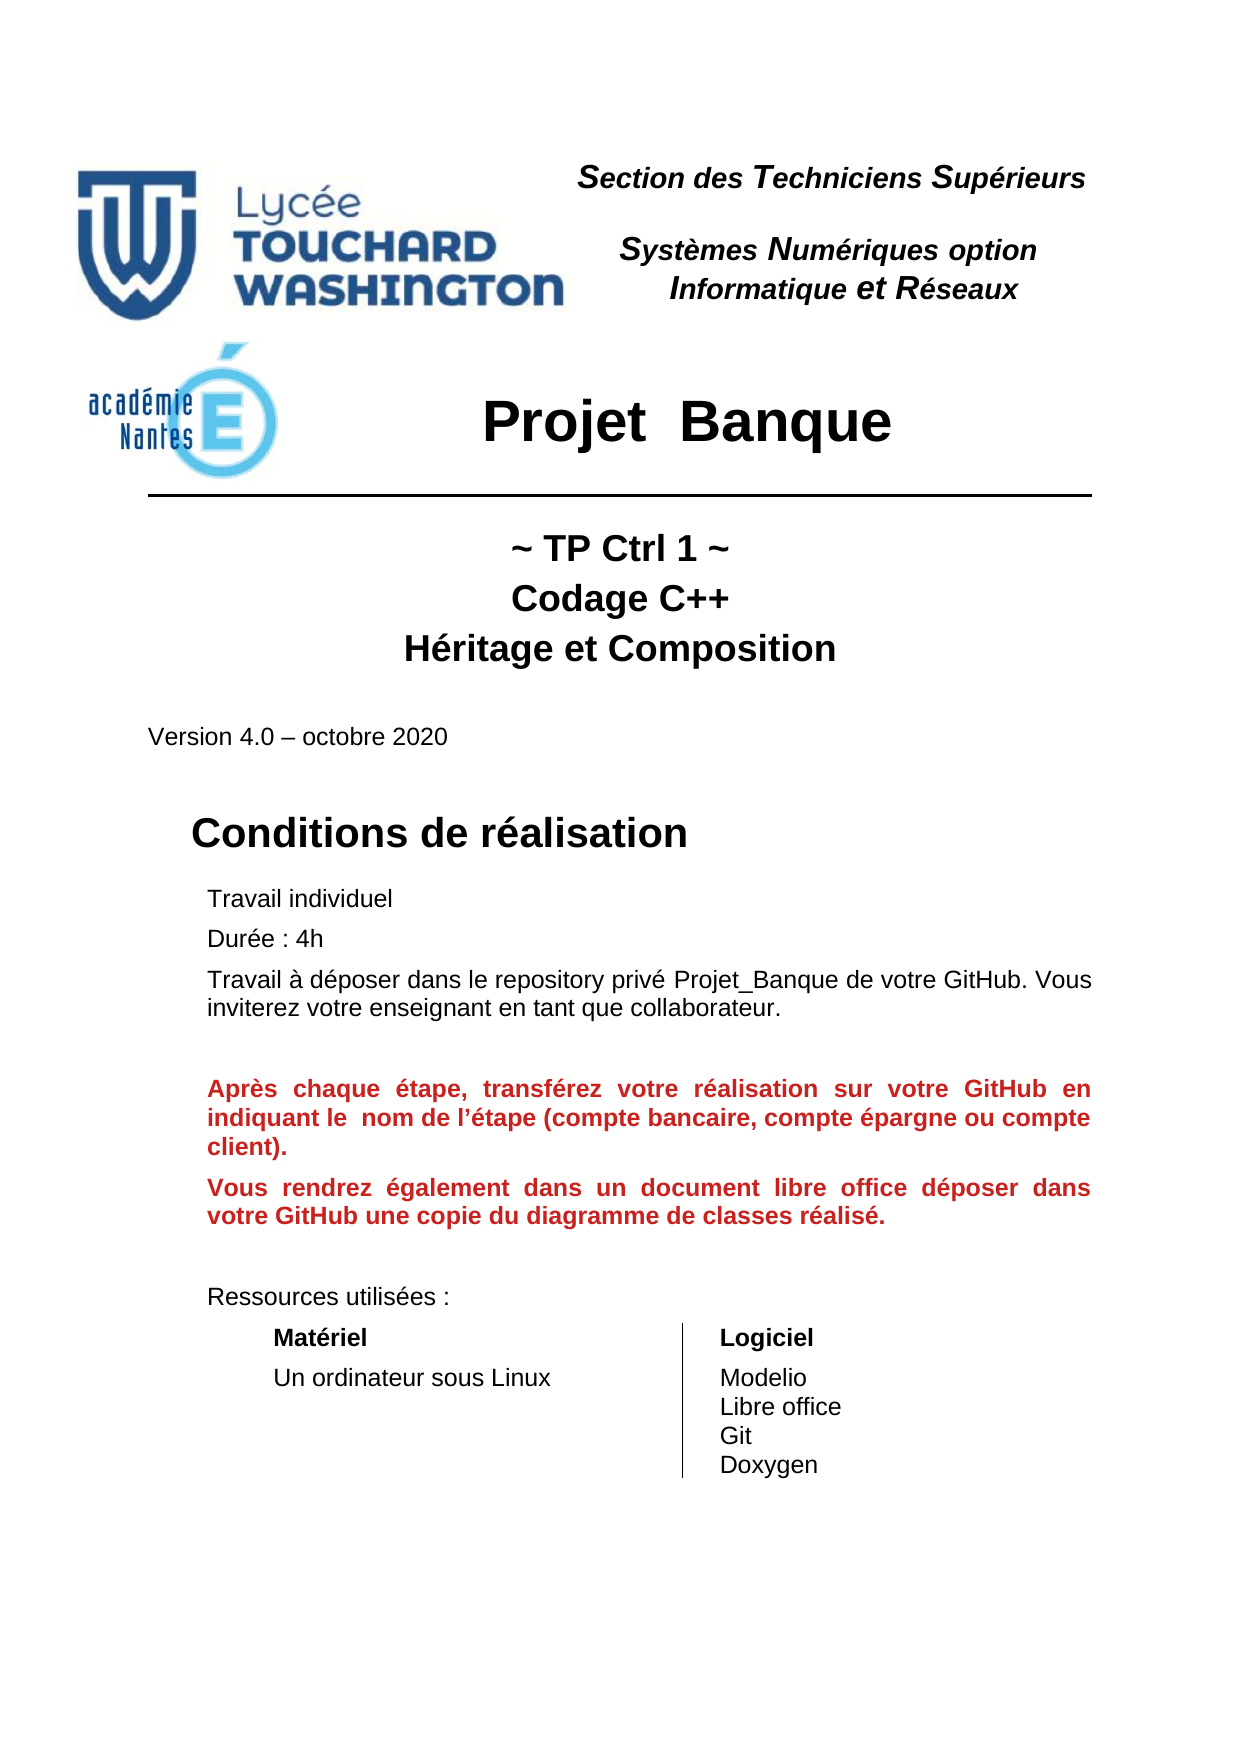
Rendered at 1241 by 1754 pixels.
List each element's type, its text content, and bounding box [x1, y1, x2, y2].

text Section des Techniciens Supérieurs Systèmes Numériques option [148, 157, 1092, 268]
table_cell [266, 1421, 682, 1449]
text Après chaque étape, transférez votre réalisation sur votre GitHub en indiquant le nom de l’étape (compte bancaire, compte épargne ou compte client). [207, 1074, 1092, 1161]
table_header Matériel [266, 1323, 682, 1363]
text Ressources utilisées : [207, 1282, 1092, 1311]
text Vous rendrez également dans un document libre office déposer dans votre GitHub une copie du diagramme de classes réalisé. [207, 1172, 1092, 1230]
text Codage C++ Héritage et Composition [148, 572, 1092, 722]
table_cell Un ordinateur sous Linux [266, 1363, 682, 1392]
text ~ TP Ctrl 1 ~ [148, 522, 1092, 572]
text Informatique et Réseaux [574, 268, 1092, 306]
table_cell Git [683, 1421, 1092, 1449]
title Conditions de réalisation [148, 800, 1092, 859]
table_cell Libre office [683, 1392, 1092, 1421]
text Travail à déposer dans le repository privé Projet_Banque de votre GitHub. Vous inviterez votre enseignant en tant que collaborateur. [207, 965, 1092, 1022]
table_cell Modelio [683, 1363, 1092, 1392]
list Version 4.0 – octobre 2020 [148, 722, 1092, 750]
table_header Logiciel [683, 1323, 1092, 1363]
table_cell [266, 1392, 682, 1421]
picture [68, 160, 574, 326]
table_cell [266, 1450, 682, 1478]
table_cell Doxygen [683, 1450, 1092, 1478]
text Durée : 4h [207, 924, 1092, 953]
text Travail individuel [207, 884, 1092, 912]
picture [79, 338, 283, 482]
text Projet Banque [148, 394, 1092, 494]
